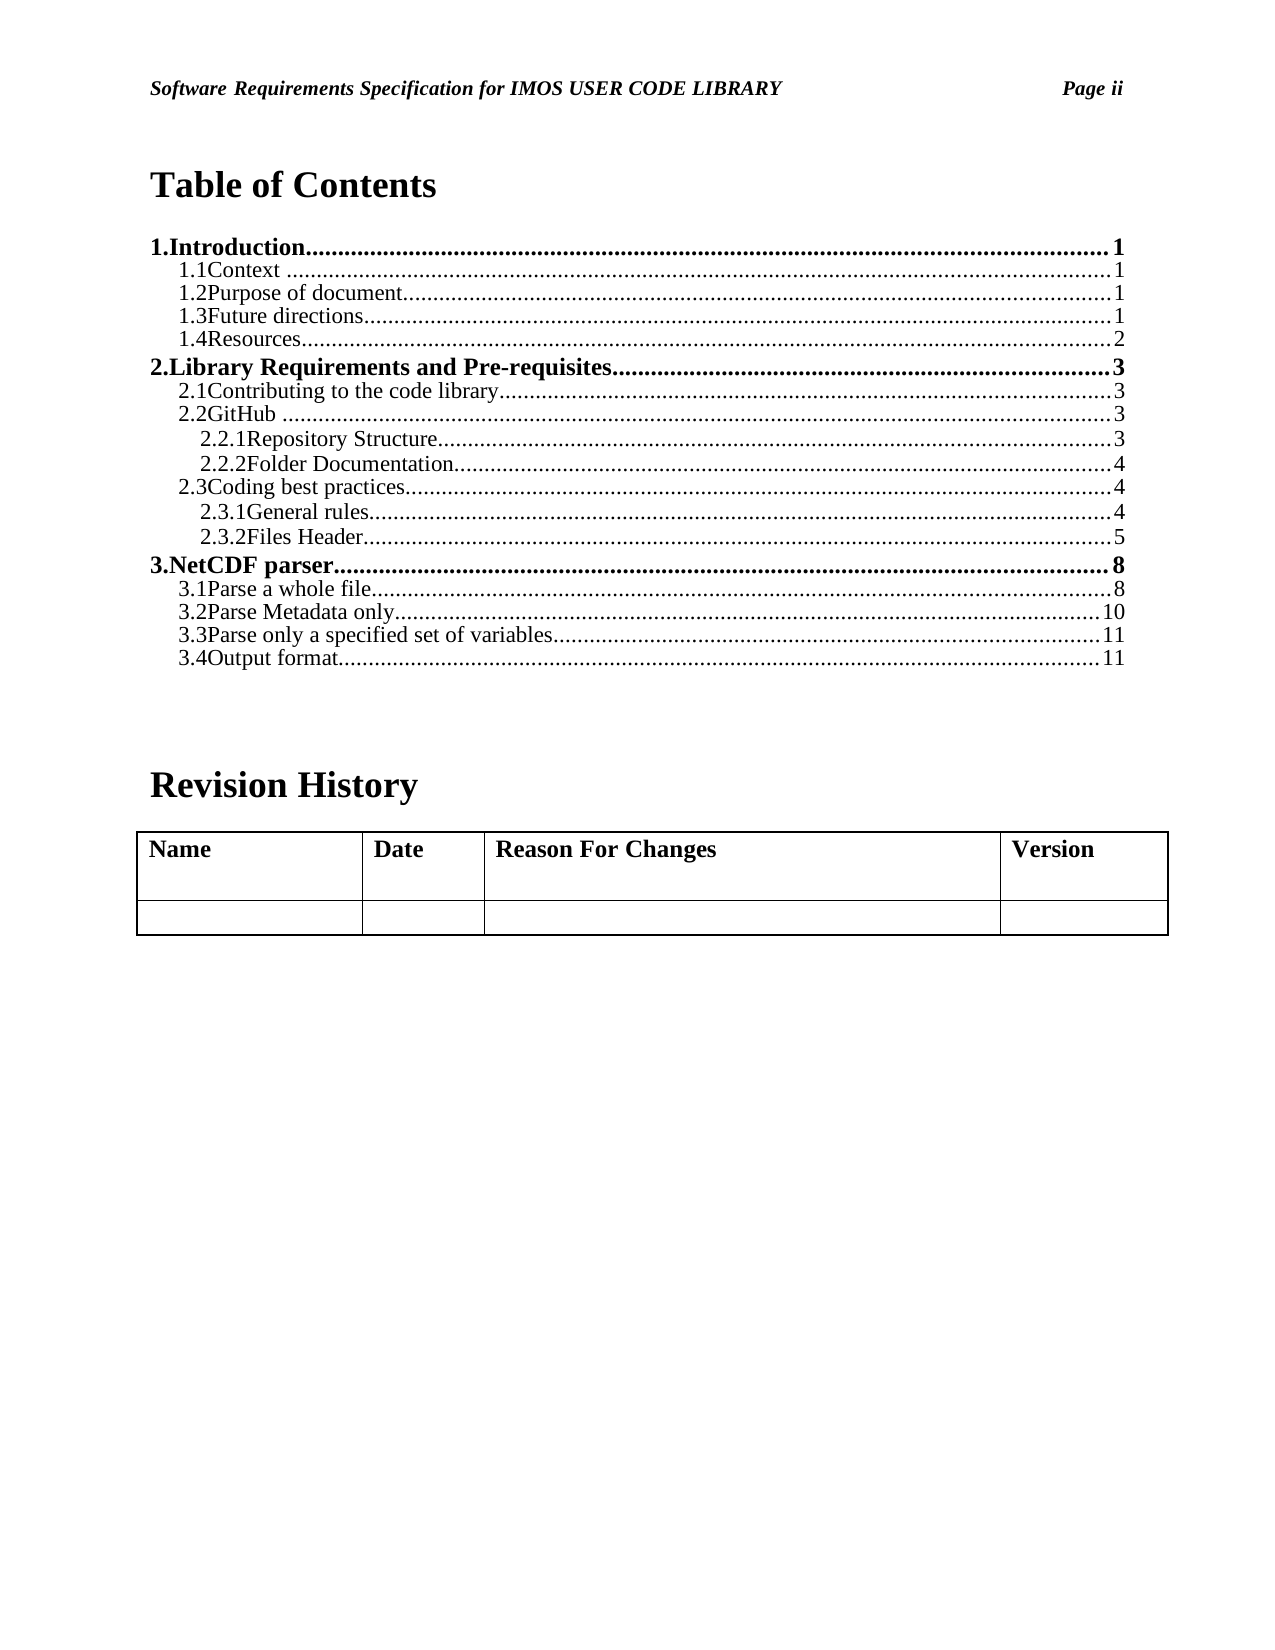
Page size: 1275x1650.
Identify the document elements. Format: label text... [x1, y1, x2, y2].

text 3.2Parse Metadata only 10 [178, 601, 1125, 624]
text Table of Contents [150, 162, 1125, 205]
table_cell [363, 901, 484, 934]
table_cell [1001, 866, 1167, 899]
table_cell [485, 901, 1000, 934]
text 1.2Purpose of document 1 [178, 282, 1125, 305]
text 3.3Parse only a specified set of variables 11 [178, 624, 1125, 647]
text 2.2.2Folder Documentation 4 [200, 451, 1125, 476]
text 2.3.2Files Header 5 [200, 524, 1125, 549]
table_header Reason For Changes [485, 833, 1000, 866]
table_cell [138, 866, 362, 899]
text 3.4Output format 11 [178, 647, 1125, 670]
text 1.4Resources 2 [178, 328, 1125, 351]
table_cell [138, 901, 362, 934]
text 2.3.1General rules 4 [200, 499, 1125, 524]
text 2.2GitHub 3 [178, 403, 1125, 426]
table_cell [485, 866, 1000, 899]
table_header Date [363, 833, 484, 866]
text 2.2.1Repository Structure 3 [200, 426, 1125, 451]
text 3.1Parse a whole file 8 [178, 578, 1125, 601]
table_header Version [1001, 833, 1167, 866]
text 2.Library Requirements and Pre-requisites 3 [150, 357, 1125, 380]
text Revision History [150, 763, 1125, 806]
table_header Name [138, 833, 362, 866]
text 2.3Coding best practices 4 [178, 476, 1125, 499]
table_cell [1001, 901, 1167, 934]
text 3.NetCDF parser 8 [150, 555, 1125, 578]
text 1.Introduction 1 [150, 237, 1125, 259]
table_cell [363, 866, 484, 899]
text 1.1Context 1 [178, 259, 1125, 282]
text 2.1Contributing to the code library 3 [178, 380, 1125, 403]
text 1.3Future directions 1 [178, 305, 1125, 328]
